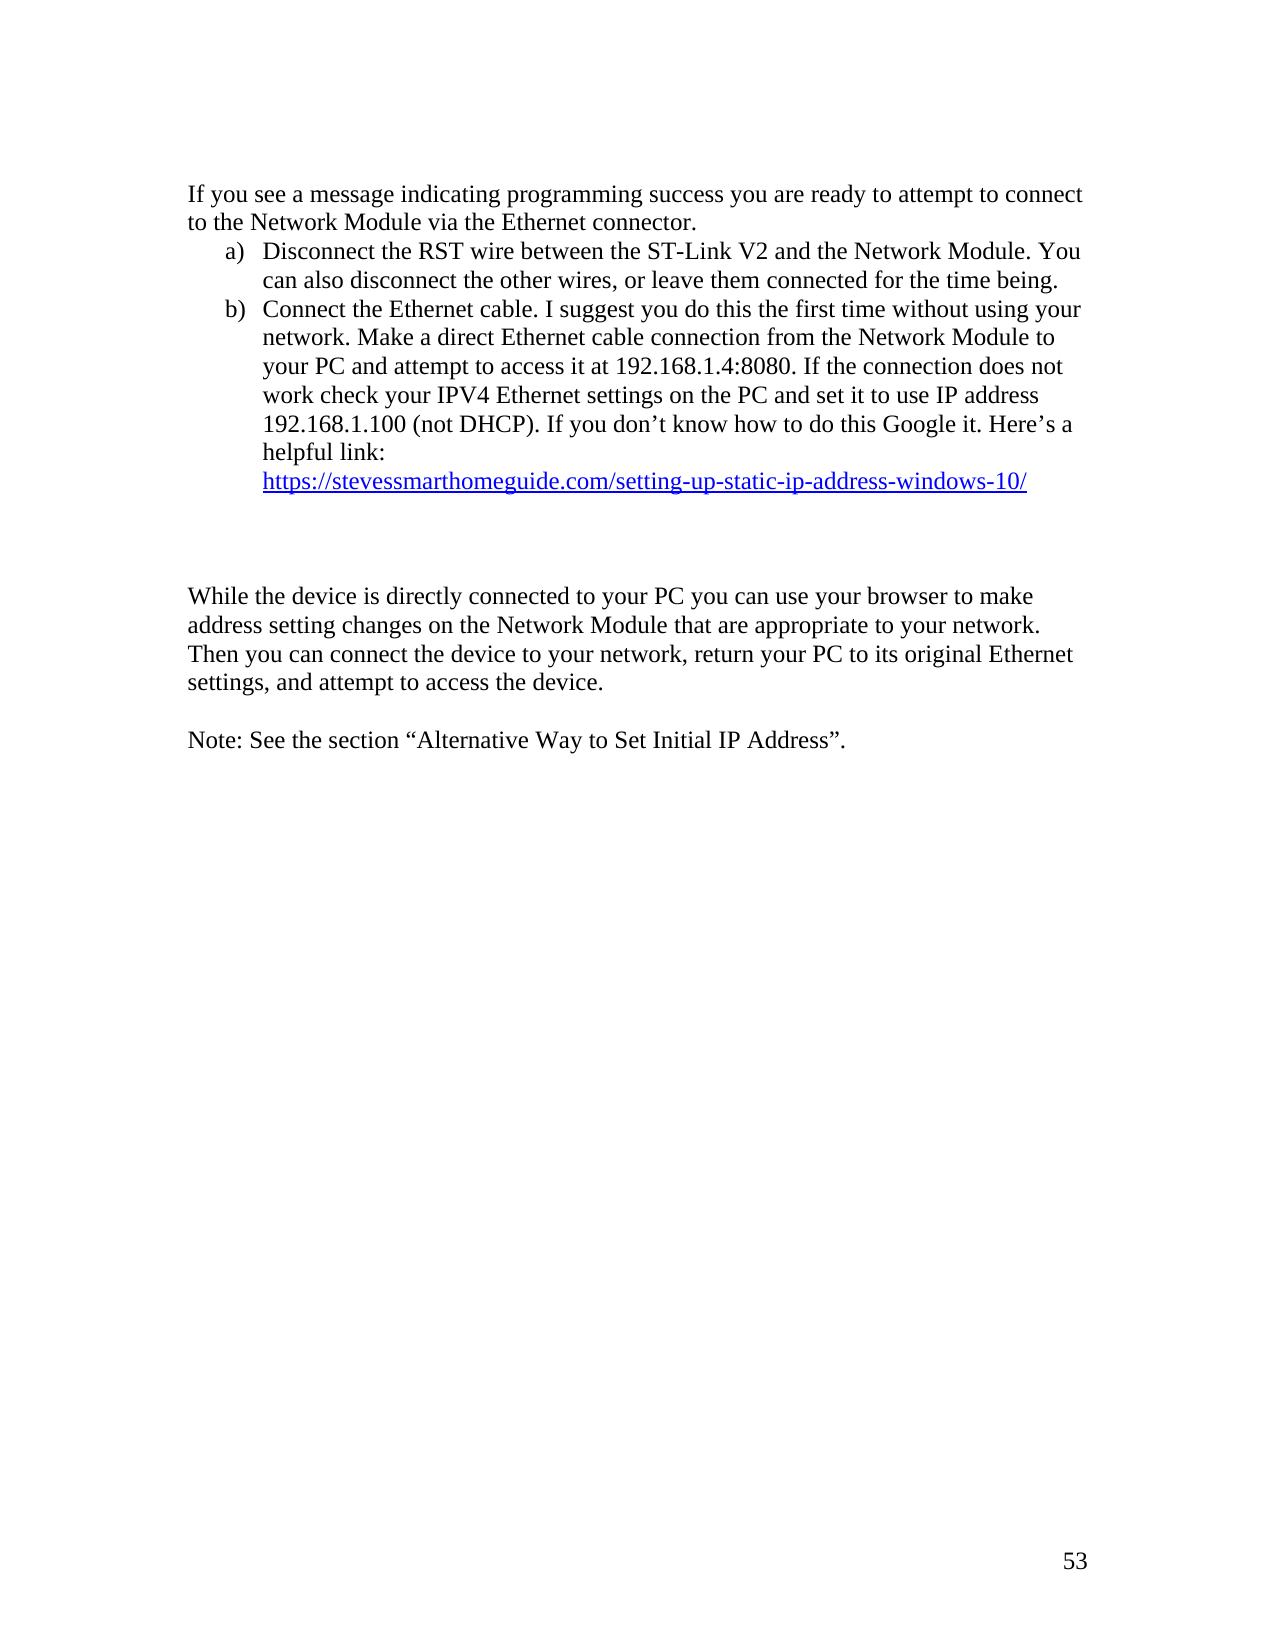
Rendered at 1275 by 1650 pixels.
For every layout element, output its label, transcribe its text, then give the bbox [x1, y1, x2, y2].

text https://stevessmarthomeguide.com/setting-up-static-ip-address-windows-10/ [262, 466, 1087, 495]
text Note: See the section “Alternative Way to Set Initial IP Address”. [187, 725, 1087, 754]
text While the device is directly connected to your PC you can use your browser to make address setting changes on the Network Module that are appropriate to your network. Then you can connect the device to your network, return your PC to its original Ethernet settings, and attempt to access the device. [187, 581, 1087, 696]
list Connect the Ethernet cable. I suggest you do this the first time without using your network. Make a direct Ethernet cable connection from the Network Module to your PC and attempt to access it at 192.168.1.4:8080. If the connection does not work check your IPV4 Ethernet settings on the PC and set it to use IP address 192.168.1.100 (not DHCP). If you don’t know how to do this Google it. Here’s a helpful link: [225, 294, 1087, 466]
text If you see a message indicating programming success you are ready to attempt to connect to the Network Module via the Ethernet connector. [187, 179, 1087, 236]
list Disconnect the RST wire between the ST-Link V2 and the Network Module. You can also disconnect the other wires, or leave them connected for the time being. [225, 236, 1087, 294]
